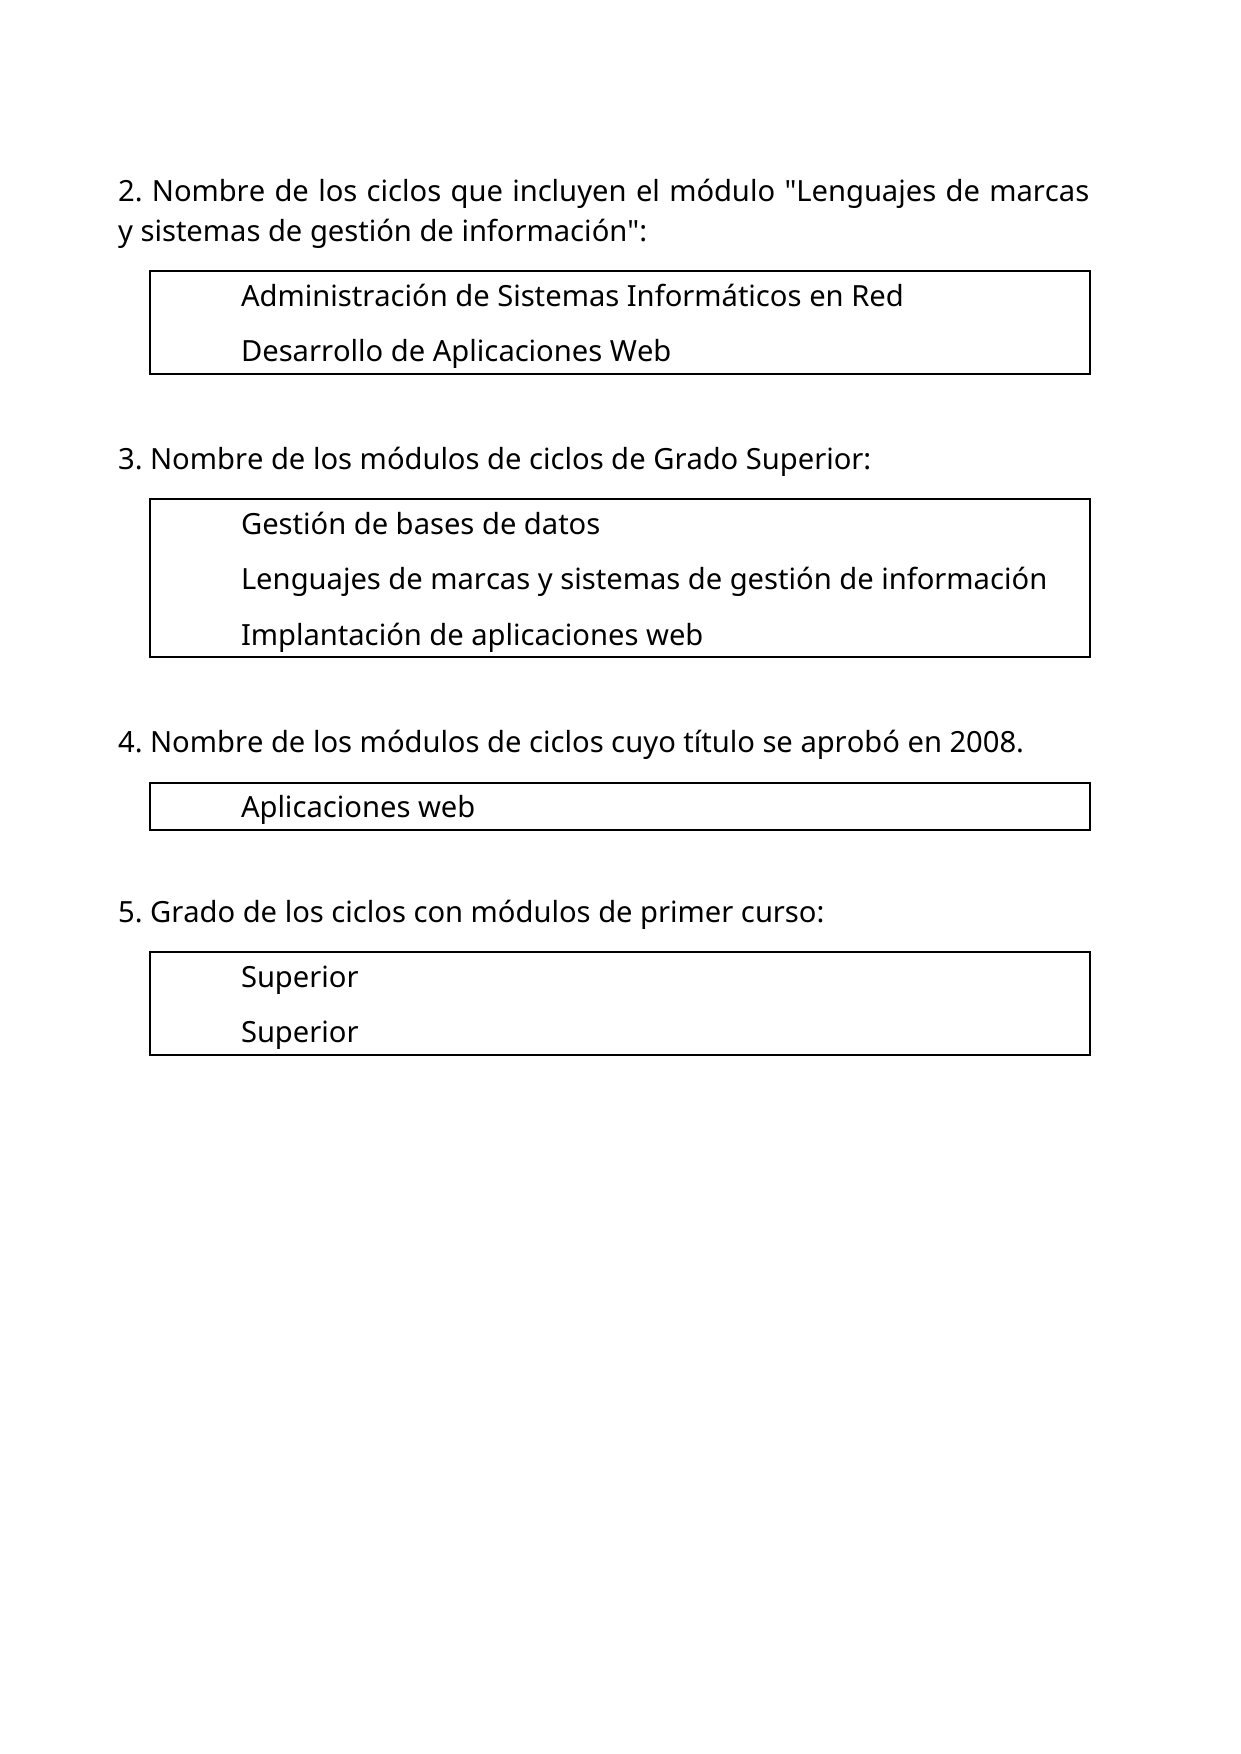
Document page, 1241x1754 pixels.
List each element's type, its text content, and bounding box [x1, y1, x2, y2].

list 2. Nombre de los ciclos que incluyen el módulo "Lenguajes de marcas y sistemas de gestión de información": [44, 170, 1091, 250]
list Administración de Sistemas Informáticos en Red [151, 272, 1089, 315]
list Aplicaciones web [151, 784, 1089, 829]
list Implantación de aplicaciones web [151, 609, 1089, 656]
list Lenguajes de marcas y sistemas de gestión de información [151, 553, 1089, 598]
list Gestión de bases de datos [151, 500, 1089, 543]
list Superior [151, 1007, 1089, 1054]
list Superior [151, 953, 1089, 996]
list 3. Nombre de los módulos de ciclos de Grado Superior: [44, 438, 1091, 478]
list Desarrollo de Aplicaciones Web [151, 325, 1089, 373]
list 5. Grado de los ciclos con módulos de primer curso: [44, 891, 1091, 931]
list 4. Nombre de los módulos de ciclos cuyo título se aprobó en 2008. [44, 722, 1091, 761]
